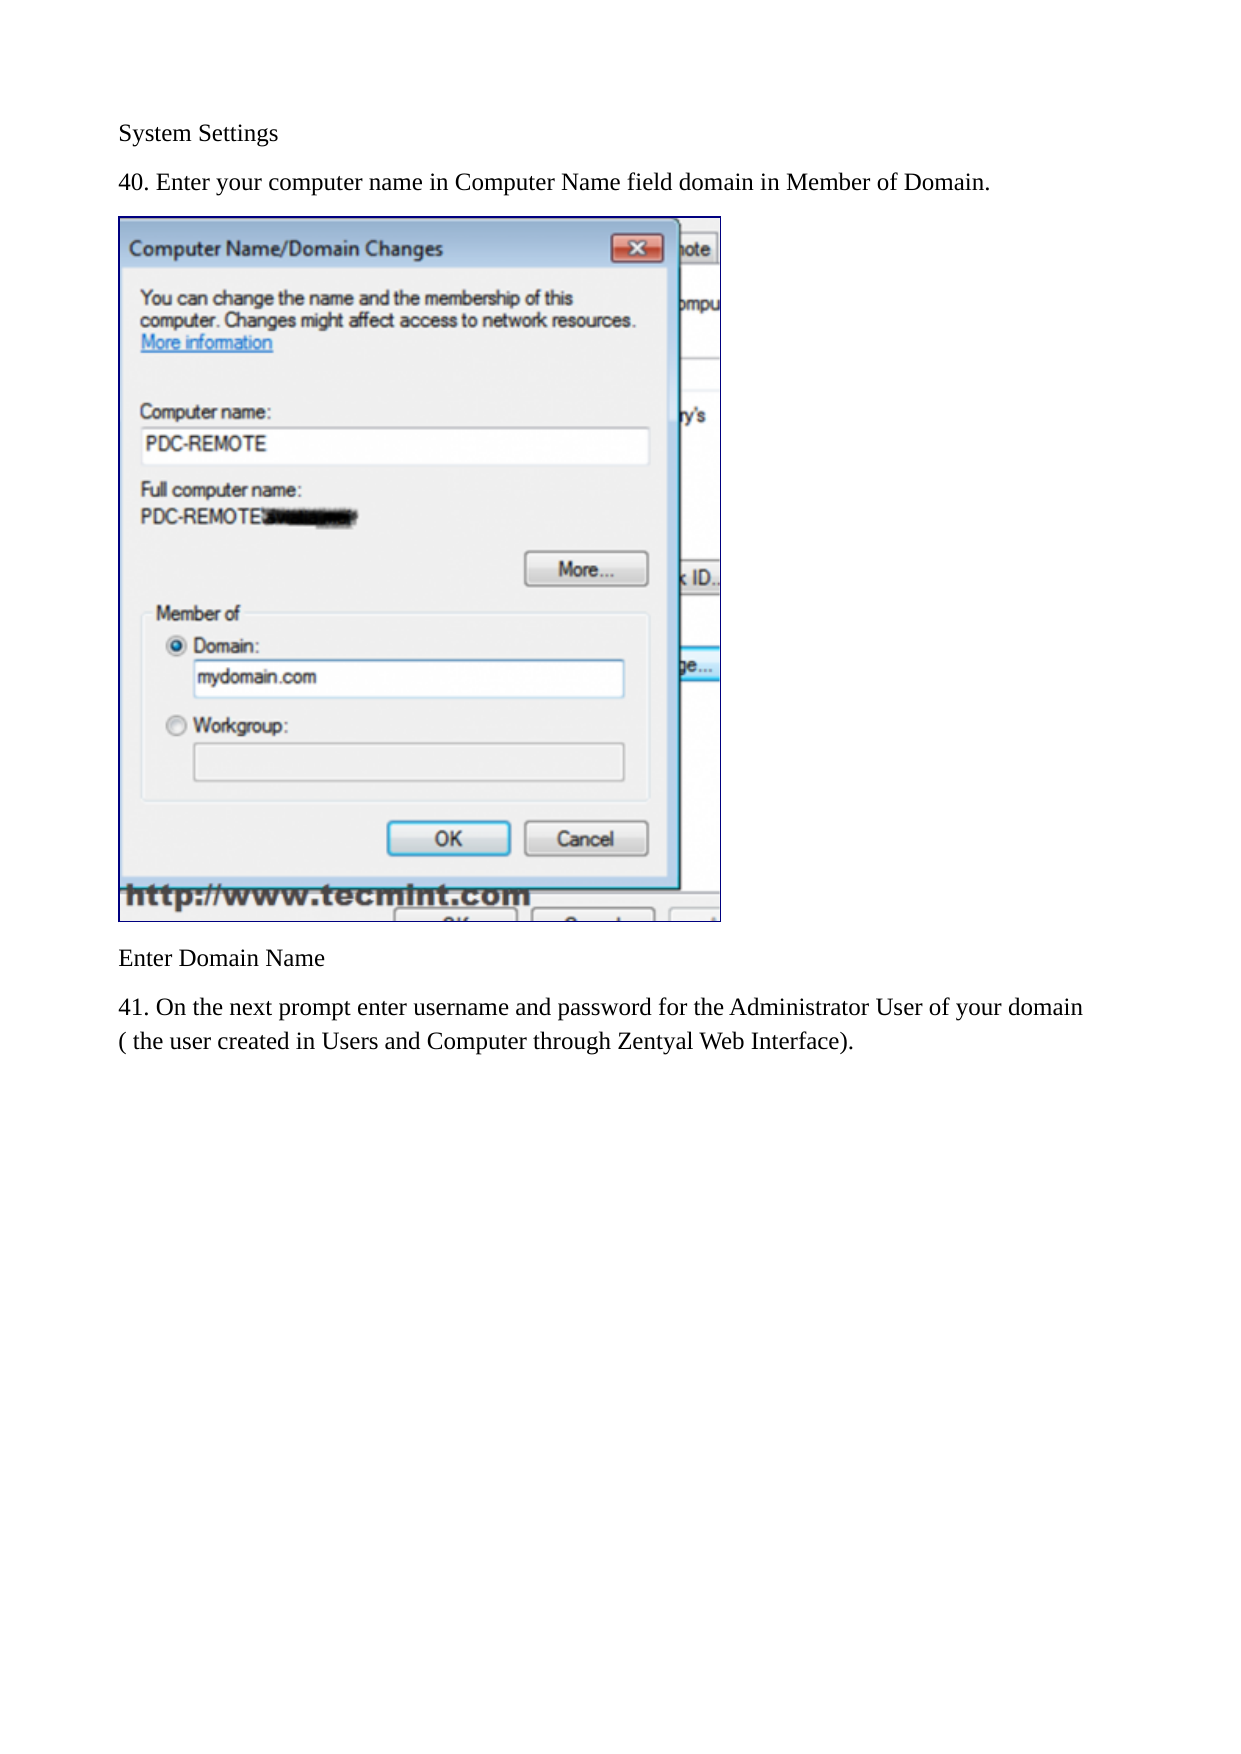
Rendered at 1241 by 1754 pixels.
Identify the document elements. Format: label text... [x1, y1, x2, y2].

text System Settings [118, 118, 1122, 147]
text 41. On the next prompt enter username and password for the Administrator User of your domain ( the user created in Users and Computer through Zentyal Web Interface). [118, 992, 1122, 1055]
text Enter Domain Name [118, 943, 1122, 972]
text 40. Enter your computer name in Computer Name field domain in Member of Domain. [118, 167, 1122, 196]
picture [120, 218, 720, 921]
